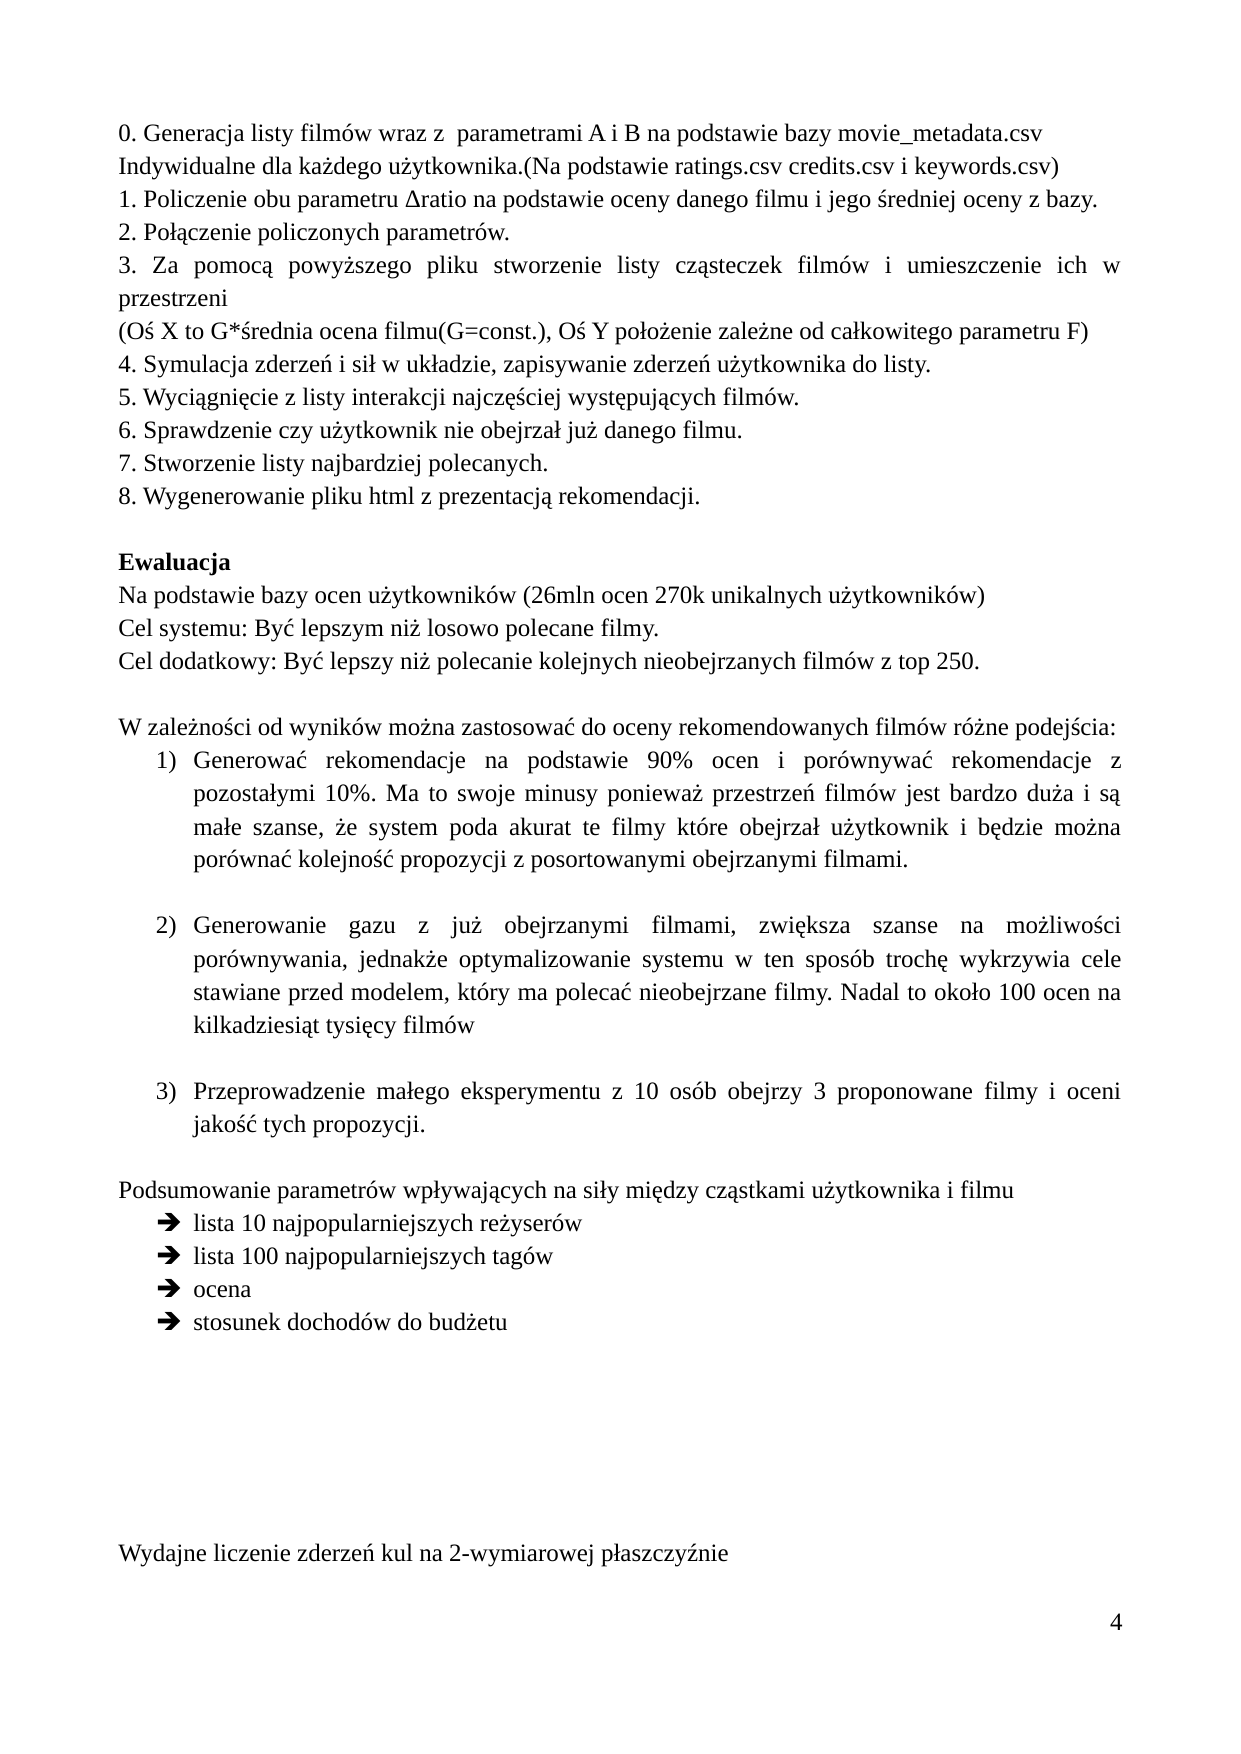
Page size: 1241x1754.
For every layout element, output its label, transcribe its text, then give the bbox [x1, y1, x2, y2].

text W zależności od wyników można zastosować do oceny rekomendowanych filmów różne podejścia: [118, 712, 1122, 741]
list stosunek dochodów do budżetu [156, 1307, 1122, 1336]
text Podsumowanie parametrów wpływających na siły między cząstkami użytkownika i filmu [118, 1175, 1122, 1203]
list ocena [156, 1274, 1122, 1303]
text 5. Wyciągnięcie z listy interakcji najczęściej występujących filmów. [118, 382, 1122, 411]
text 1. Policzenie obu parametru Δratio na podstawie oceny danego filmu i jego średniej oceny z bazy. [118, 184, 1122, 213]
list lista 10 najpopularniejszych reżyserów [156, 1208, 1122, 1237]
text 4. Symulacja zderzeń i sił w układzie, zapisywanie zderzeń użytkownika do listy. [118, 349, 1122, 378]
text Indywidualne dla każdego użytkownika.(Na podstawie ratings.csv credits.csv i keywords.csv) [118, 151, 1122, 180]
text 6. Sprawdzenie czy użytkownik nie obejrzał już danego filmu. [118, 415, 1122, 444]
text Ewaluacja [118, 547, 1122, 576]
text 0. Generacja listy filmów wraz z parametrami A i B na podstawie bazy movie_metadata.csv [118, 118, 1122, 147]
list lista 100 najpopularniejszych tagów [156, 1241, 1122, 1269]
list Generować rekomendacje na podstawie 90% ocen i porównywać rekomendacje z pozostałymi 10%. Ma to swoje minusy ponieważ przestrzeń filmów jest bardzo duża i są małe szanse, że system poda akurat te filmy które obejrzał użytkownik i będzie można porównać kolejność propozycji z posortowanymi obejrzanymi filmami. [156, 746, 1122, 873]
list Generowanie gazu z już obejrzanymi filmami, zwiększa szanse na możliwości porównywania, jednakże optymalizowanie systemu w ten sposób trochę wykrzywia cele stawiane przed modelem, który ma polecać nieobejrzane filmy. Nadal to około 100 ocen na kilkadziesiąt tysięcy filmów [156, 911, 1122, 1038]
text 3. Za pomocą powyższego pliku stworzenie listy cząsteczek filmów i umieszczenie ich w przestrzeni [118, 250, 1122, 312]
text 8. Wygenerowanie pliku html z prezentacją rekomendacji. [118, 481, 1122, 510]
text 7. Stworzenie listy najbardziej polecanych. [118, 448, 1122, 477]
text Cel dodatkowy: Być lepszy niż polecanie kolejnych nieobejrzanych filmów z top 250. [118, 646, 1122, 675]
text (Oś X to G*średnia ocena filmu(G=const.), Oś Y położenie zależne od całkowitego parametru F) [118, 316, 1122, 345]
text Cel systemu: Być lepszym niż losowo polecane filmy. [118, 613, 1122, 642]
text 2. Połączenie policzonych parametrów. [118, 217, 1122, 246]
list Przeprowadzenie małego eksperymentu z 10 osób obejrzy 3 proponowane filmy i oceni jakość tych propozycji. [156, 1076, 1122, 1137]
text Wydajne liczenie zderzeń kul na 2-wymiarowej płaszczyźnie [118, 1538, 1122, 1567]
text Na podstawie bazy ocen użytkowników (26mln ocen 270k unikalnych użytkowników) [118, 580, 1122, 609]
